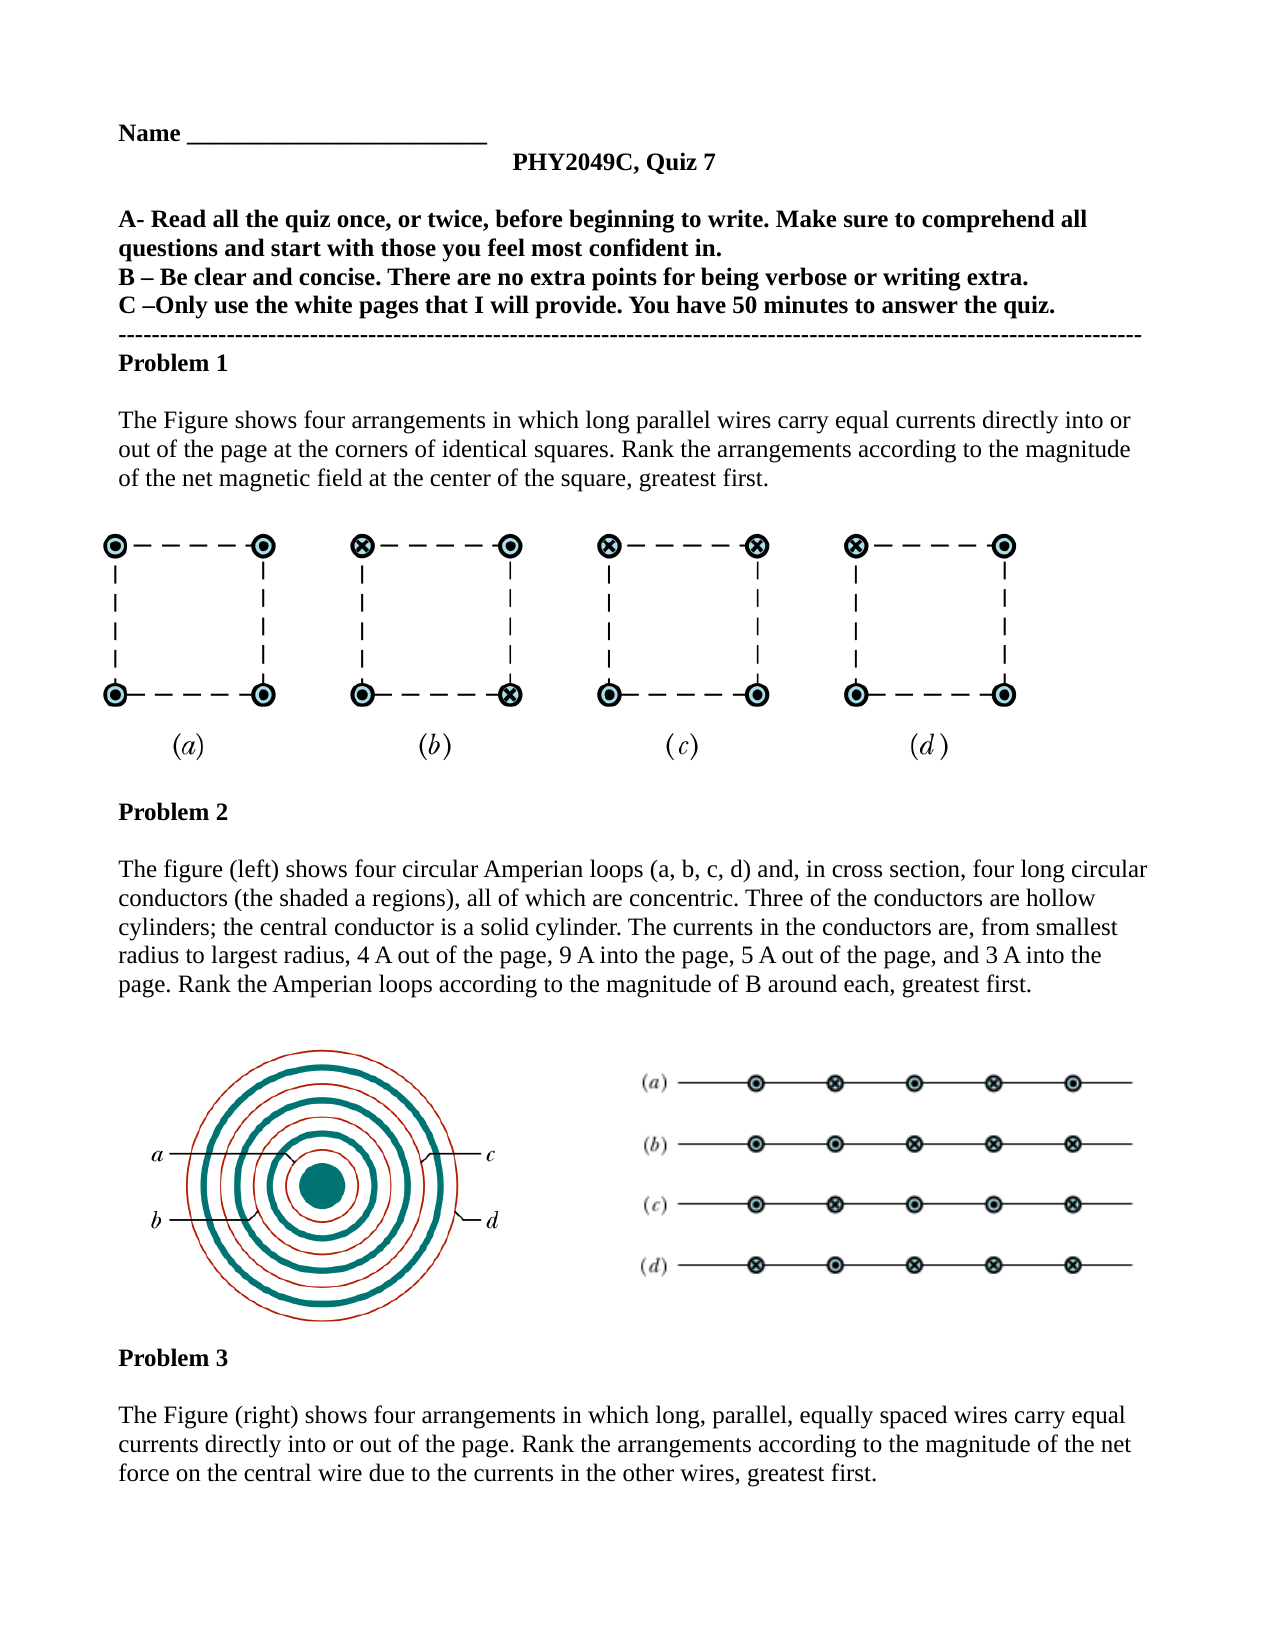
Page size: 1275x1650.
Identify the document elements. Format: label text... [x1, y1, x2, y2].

picture [121, 1019, 547, 1329]
picture [629, 1043, 1171, 1285]
text Problem 3 [118, 1343, 1157, 1372]
text PHY2049C, Quiz 7 [118, 147, 1157, 176]
text Problem 2 [118, 797, 1157, 825]
text B – Be clear and concise. There are no extra points for being verbose or writing extra. [118, 262, 1157, 291]
text The Figure shows four arrangements in which long parallel wires carry equal currents directly into or out of the page at the corners of identical squares. Rank the arrangements according to the magnitude of the net magnetic field at the center of the square, greatest first. [118, 406, 1157, 492]
text The figure (left) shows four circular Amperian loops (a, b, c, d) and, in cross section, four long circular conductors (the shaded a regions), all of which are concentric. Three of the conductors are hollow cylinders; the central conductor is a solid cylinder. The currents in the conductors are, from smallest radius to largest radius, 4 A out of the page, 9 A into the page, 5 A out of the page, and 3 A into the page. Rank the Amperian loops according to the magnitude of B around each, greatest first. [118, 854, 1157, 998]
text The Figure (right) shows four arrangements in which long, parallel, equally spaced wires carry equal currents directly into or out of the page. Rank the arrangements according to the magnitude of the net force on the central wire due to the currents in the other wires, greatest first. [118, 1400, 1157, 1487]
text Name ________________________ [118, 118, 1157, 147]
text Problem 1 [118, 348, 1157, 377]
picture [88, 502, 1046, 768]
text --------------------------------------------------------------------------------------------------------------------------- [118, 319, 1157, 348]
text A- Read all the quiz once, or twice, before beginning to write. Make sure to comprehend all questions and start with those you feel most confident in. [118, 204, 1157, 262]
text C –Only use the white pages that I will provide. You have 50 minutes to answer the quiz. [118, 291, 1157, 319]
